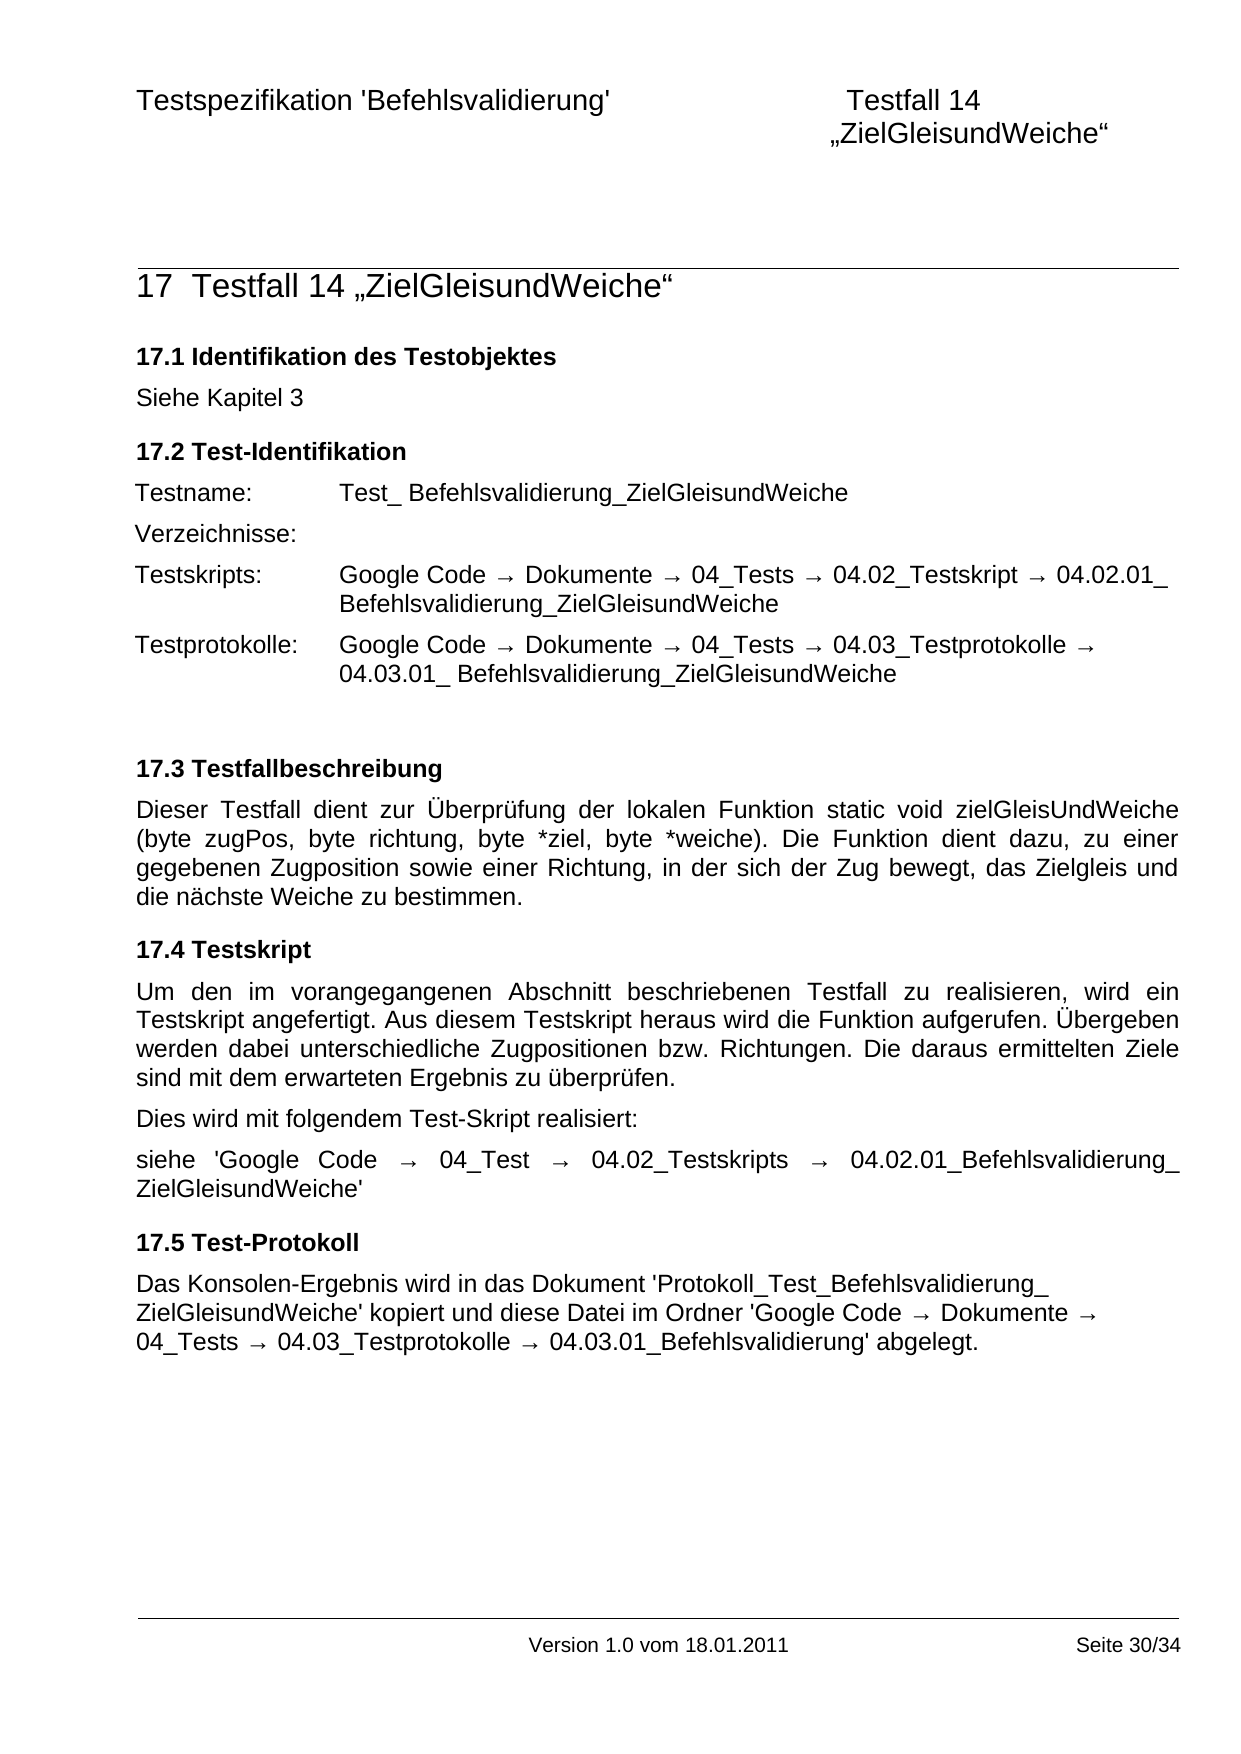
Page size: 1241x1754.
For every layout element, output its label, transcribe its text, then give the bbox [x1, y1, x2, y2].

text Das Konsolen-Ergebnis wird in das Dokument 'Protokoll_Test_Befehlsvalidierung_ ZielGleisundWeiche' kopiert und diese Datei im Ordner 'Google Code → Dokumente → 04_Tests → 04.03_Testprotokolle → 04.03.01_Befehlsvalidierung' abgelegt. [136, 1269, 1181, 1356]
subtitle Testfallbeschreibung [136, 754, 1181, 783]
subtitle Testskript [136, 936, 1181, 964]
subtitle Identifikation des Testobjektes [136, 342, 1181, 371]
text Testprotokolle: Google Code → Dokumente → 04_Tests → 04.03_Testprotokolle → 04.03.01_ Befehlsvalidierung_ZielGleisundWeiche [134, 631, 1181, 688]
text Testskripts: Google Code → Dokumente → 04_Tests → 04.02_Testskript → 04.02.01_ Befehlsvalidierung_ZielGleisundWeiche [134, 561, 1181, 618]
text Dies wird mit folgendem Test-Skript realisiert: [136, 1104, 1181, 1133]
text Dieser Testfall dient zur Überprüfung der lokalen Funktion static void zielGleisUndWeiche (byte zugPos, byte richtung, byte *ziel, byte *weiche). Die Funktion dient dazu, zu einer gegebenen Zugposition sowie einer Richtung, in der sich der Zug bewegt, das Zielgleis und die nächste Weiche zu bestimmen. [136, 796, 1181, 911]
text siehe 'Google Code → 04_Test → 04.02_Testskripts → 04.02.01_Befehlsvalidierung_ ZielGleisundWeiche' [136, 1146, 1181, 1203]
text Verzeichnisse: [134, 519, 1181, 548]
text Testname: Test_ Befehlsvalidierung_ZielGleisundWeiche [134, 478, 1181, 507]
subtitle Testfall 14 „ZielGleisundWeiche“ [136, 289, 1181, 304]
text Siehe Kapitel 3 [136, 383, 1181, 412]
text Um den im vorangegangenen Abschnitt beschriebenen Testfall zu realisieren, wird ein Testskript angefertigt. Aus diesem Testskript heraus wird die Funktion aufgerufen. Übergeben werden dabei unterschiedliche Zugpositionen bzw. Richtungen. Die daraus ermittelten Ziele sind mit dem erwarteten Ergebnis zu überprüfen. [136, 977, 1181, 1092]
subtitle Test-Protokoll [136, 1228, 1181, 1257]
subtitle Test-Identifikation [136, 437, 1181, 466]
